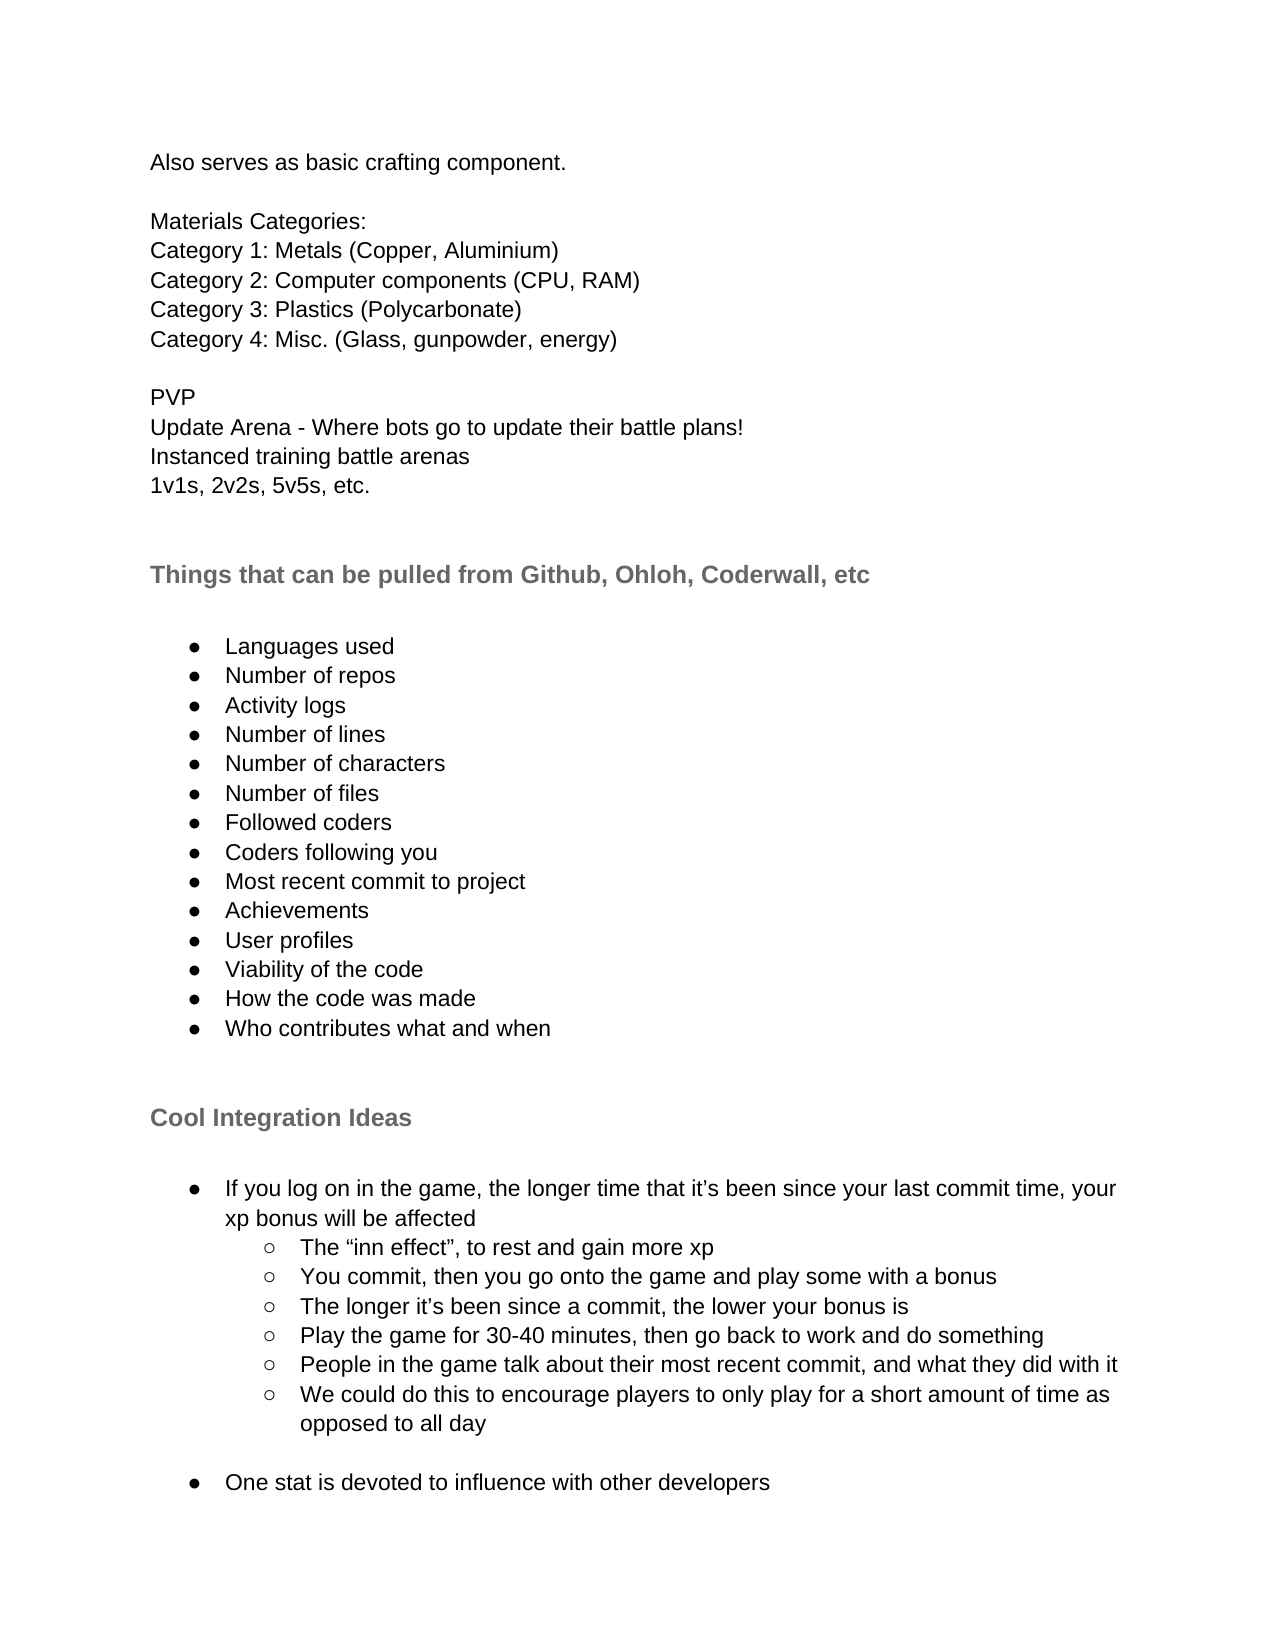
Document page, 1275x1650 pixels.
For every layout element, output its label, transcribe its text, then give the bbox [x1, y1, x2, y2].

subtitle Things that can be pulled from Github, Ohloh, Coderwall, etc [150, 561, 1125, 589]
list How the code was made [187, 986, 1125, 1012]
list Achievements [187, 898, 1125, 923]
list One stat is devoted to influence with other developers [187, 1469, 1125, 1495]
list Followed coders [187, 810, 1125, 835]
list The “inn effect”, to rest and gain more xp [262, 1234, 1125, 1260]
list Languages used [187, 633, 1125, 659]
text PVP [150, 385, 1125, 411]
text Also serves as basic crafting component. [150, 150, 1125, 176]
list The longer it’s been since a commit, the lower your bonus is [262, 1293, 1125, 1319]
text Category 1: Metals (Copper, Aluminium) [150, 238, 1125, 264]
text Materials Categories: [150, 209, 1125, 234]
text Update Arena - Where bots go to update their battle plans! [150, 414, 1125, 440]
list Number of characters [187, 751, 1125, 777]
list We could do this to encourage players to only play for a short amount of time as opposed to all day [262, 1381, 1125, 1436]
text Category 2: Computer components (CPU, RAM) [150, 267, 1125, 293]
list Activity logs [187, 692, 1125, 718]
list Coders following you [187, 839, 1125, 865]
list Viability of the code [187, 957, 1125, 982]
text Category 4: Misc. (Glass, gunpowder, energy) [150, 326, 1125, 352]
list Number of repos [187, 663, 1125, 688]
text Instanced training battle arenas [150, 444, 1125, 469]
text Category 3: Plastics (Polycarbonate) [150, 297, 1125, 322]
list People in the game talk about their most recent commit, and what they did with it [262, 1352, 1125, 1378]
list Number of lines [187, 722, 1125, 747]
subtitle Cool Integration Ideas [150, 1103, 1125, 1131]
text 1v1s, 2v2s, 5v5s, etc. [150, 473, 1125, 499]
list User profiles [187, 927, 1125, 953]
list Number of files [187, 780, 1125, 806]
list If you log on in the game, the longer time that it’s been since your last commit time, your xp bonus will be affected [187, 1176, 1125, 1231]
list Most recent commit to project [187, 868, 1125, 894]
list Who contributes what and when [187, 1015, 1125, 1041]
list You commit, then you go onto the game and play some with a bonus [262, 1264, 1125, 1289]
list Play the game for 30-40 minutes, then go back to work and do something [262, 1323, 1125, 1348]
